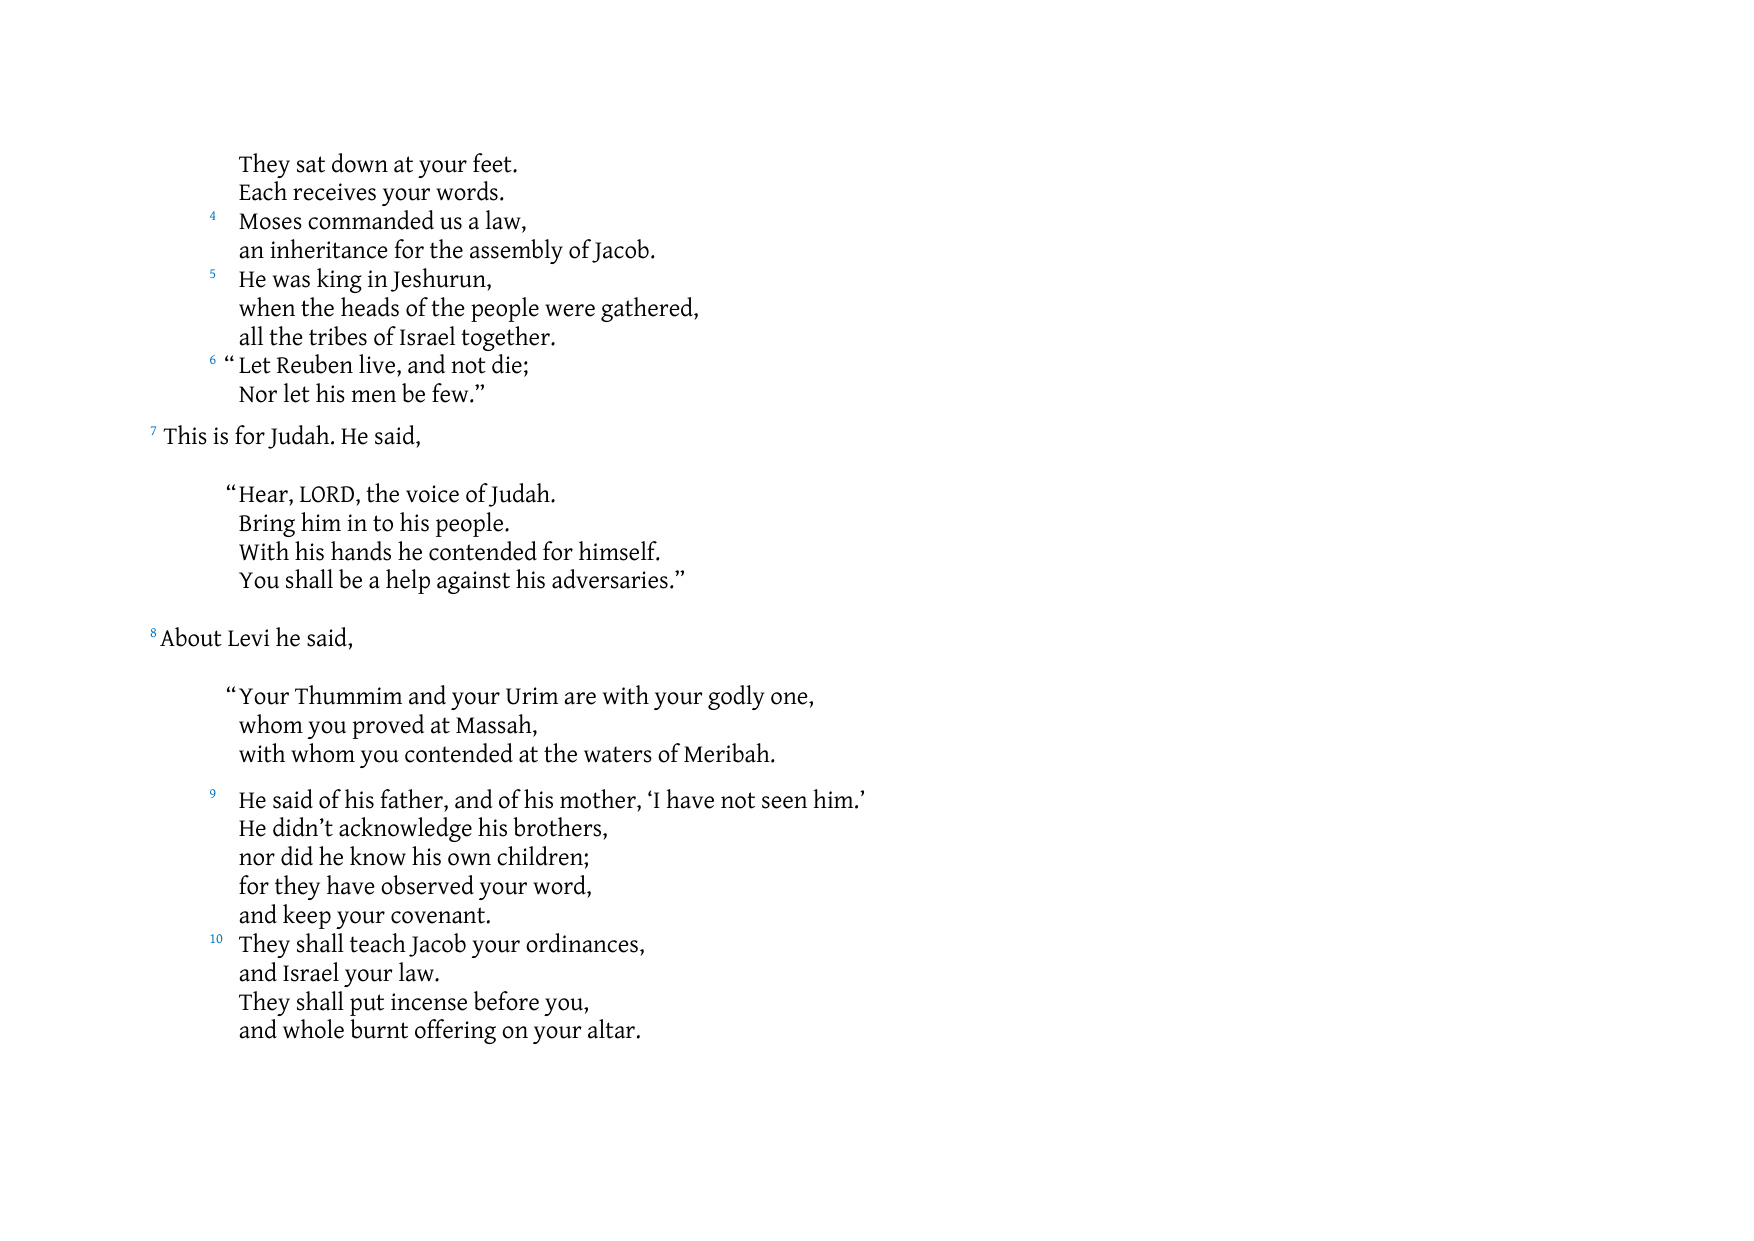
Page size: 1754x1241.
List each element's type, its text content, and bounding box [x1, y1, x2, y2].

text 4 Moses commanded us a law, an inheritance for the assembly of Jacob. [209, 208, 1545, 265]
text 8 About Levi he said, [150, 625, 1604, 654]
text 10 They shall teach Jacob your ordinances, and Israel your law. They shall put incense before you, and whole burnt offering on your altar. [209, 930, 1545, 1046]
text They sat down at your feet. Each receives your words. [209, 150, 1545, 208]
text “ Hear, LORD, the voice of Judah. Bring him in to his people. With his hands he contended for himself. You shall be a help against his adversaries.” [209, 480, 1545, 596]
text 6 “ Let Reuben live, and not die; Nor let his men be few.” [209, 352, 1545, 410]
text 7 This is for Judah. He said, [150, 422, 1604, 451]
text “ Your Thummim and your Urim are with your godly one, whom you proved at Massah, with whom you contended at the waters of Meribah. [209, 683, 1545, 769]
text 9 He said of his father, and of his mother, ‘I have not seen him.’ He didn’t acknowledge his brothers, nor did he know his own children; for they have observed your word, and keep your covenant. [209, 786, 1545, 930]
text 5 He was king in Jeshurun, when the heads of the people were gathered, all the tribes of Israel together. [209, 265, 1545, 352]
